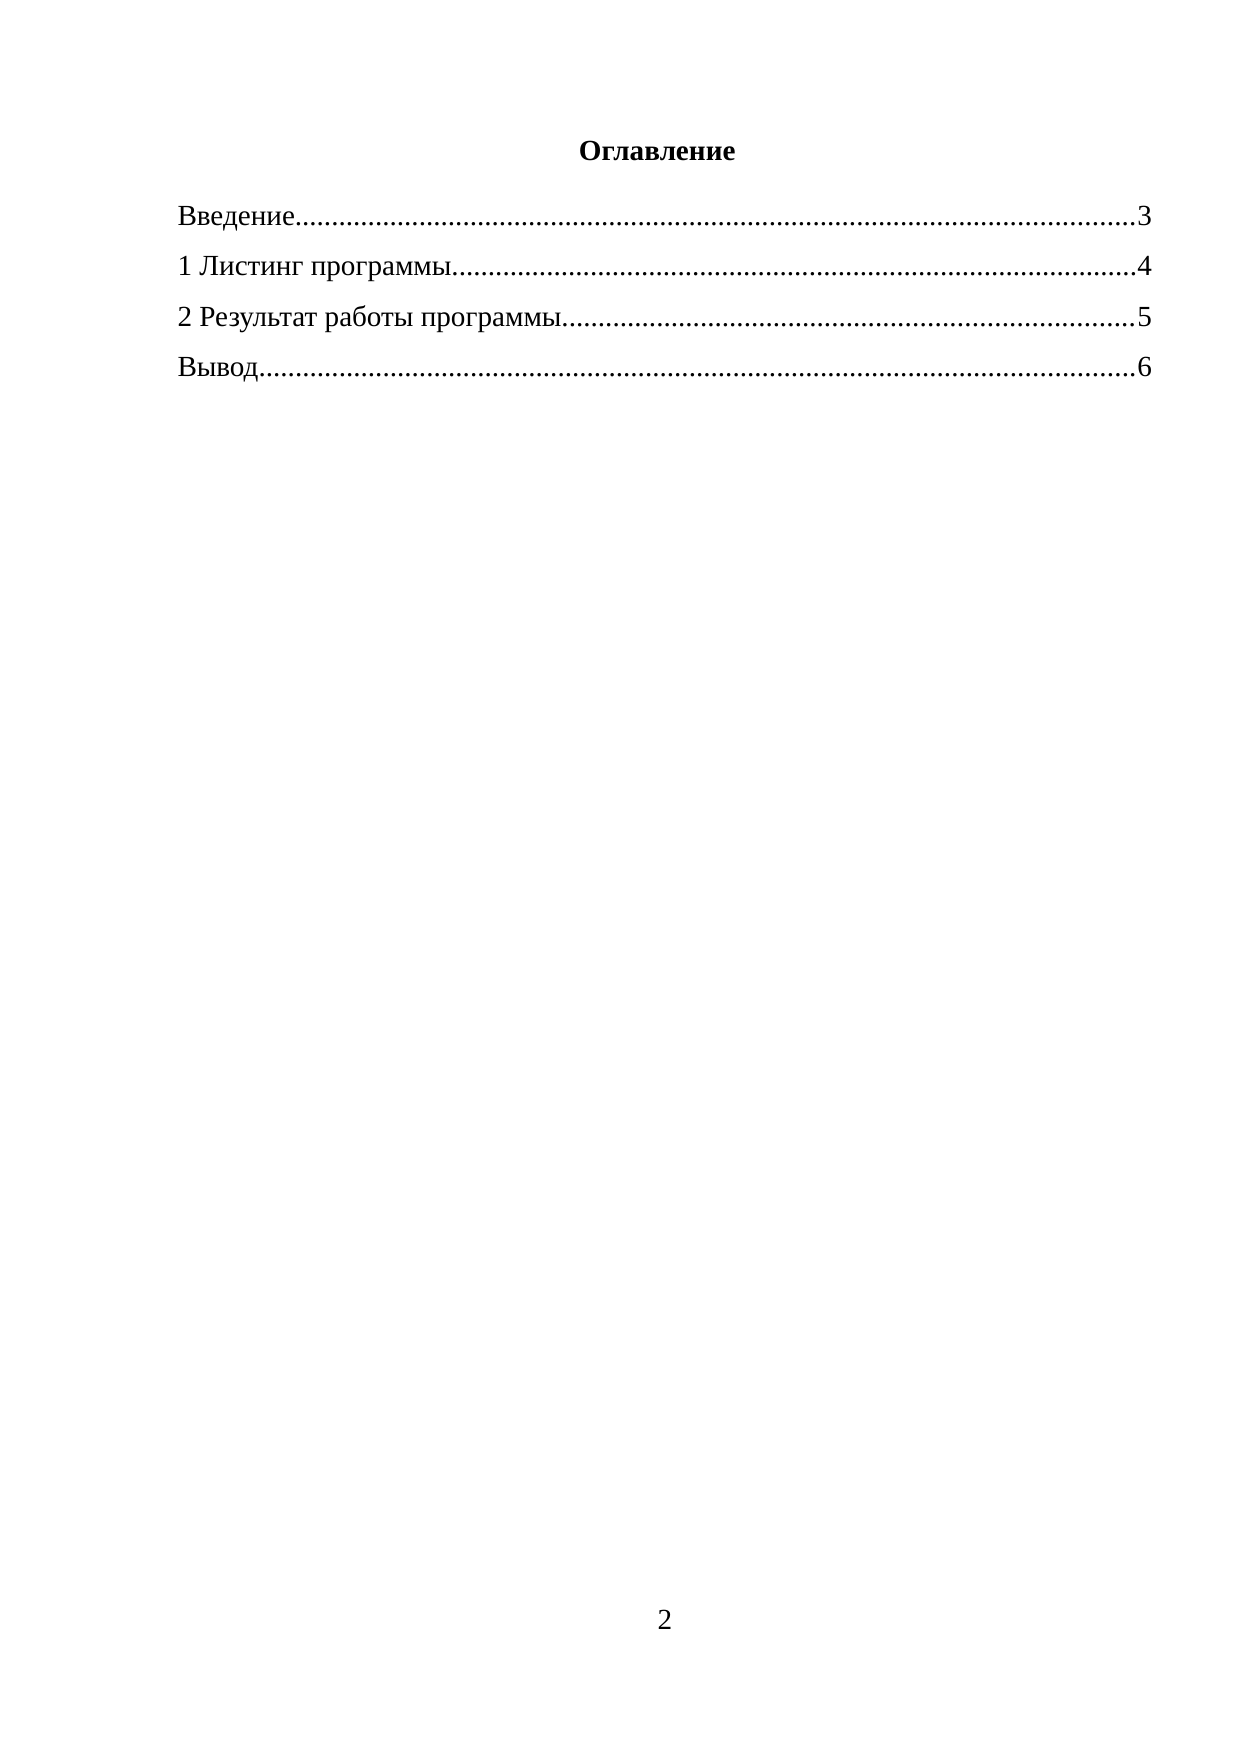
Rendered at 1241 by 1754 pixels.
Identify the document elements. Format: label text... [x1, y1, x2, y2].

text 1 Листинг программы 4 [177, 248, 1152, 282]
title Оглавление [251, 133, 1063, 166]
text 2 Результат работы программы 5 [177, 299, 1152, 332]
text Введение 3 [177, 198, 1152, 232]
text Вывод 6 [177, 349, 1152, 382]
